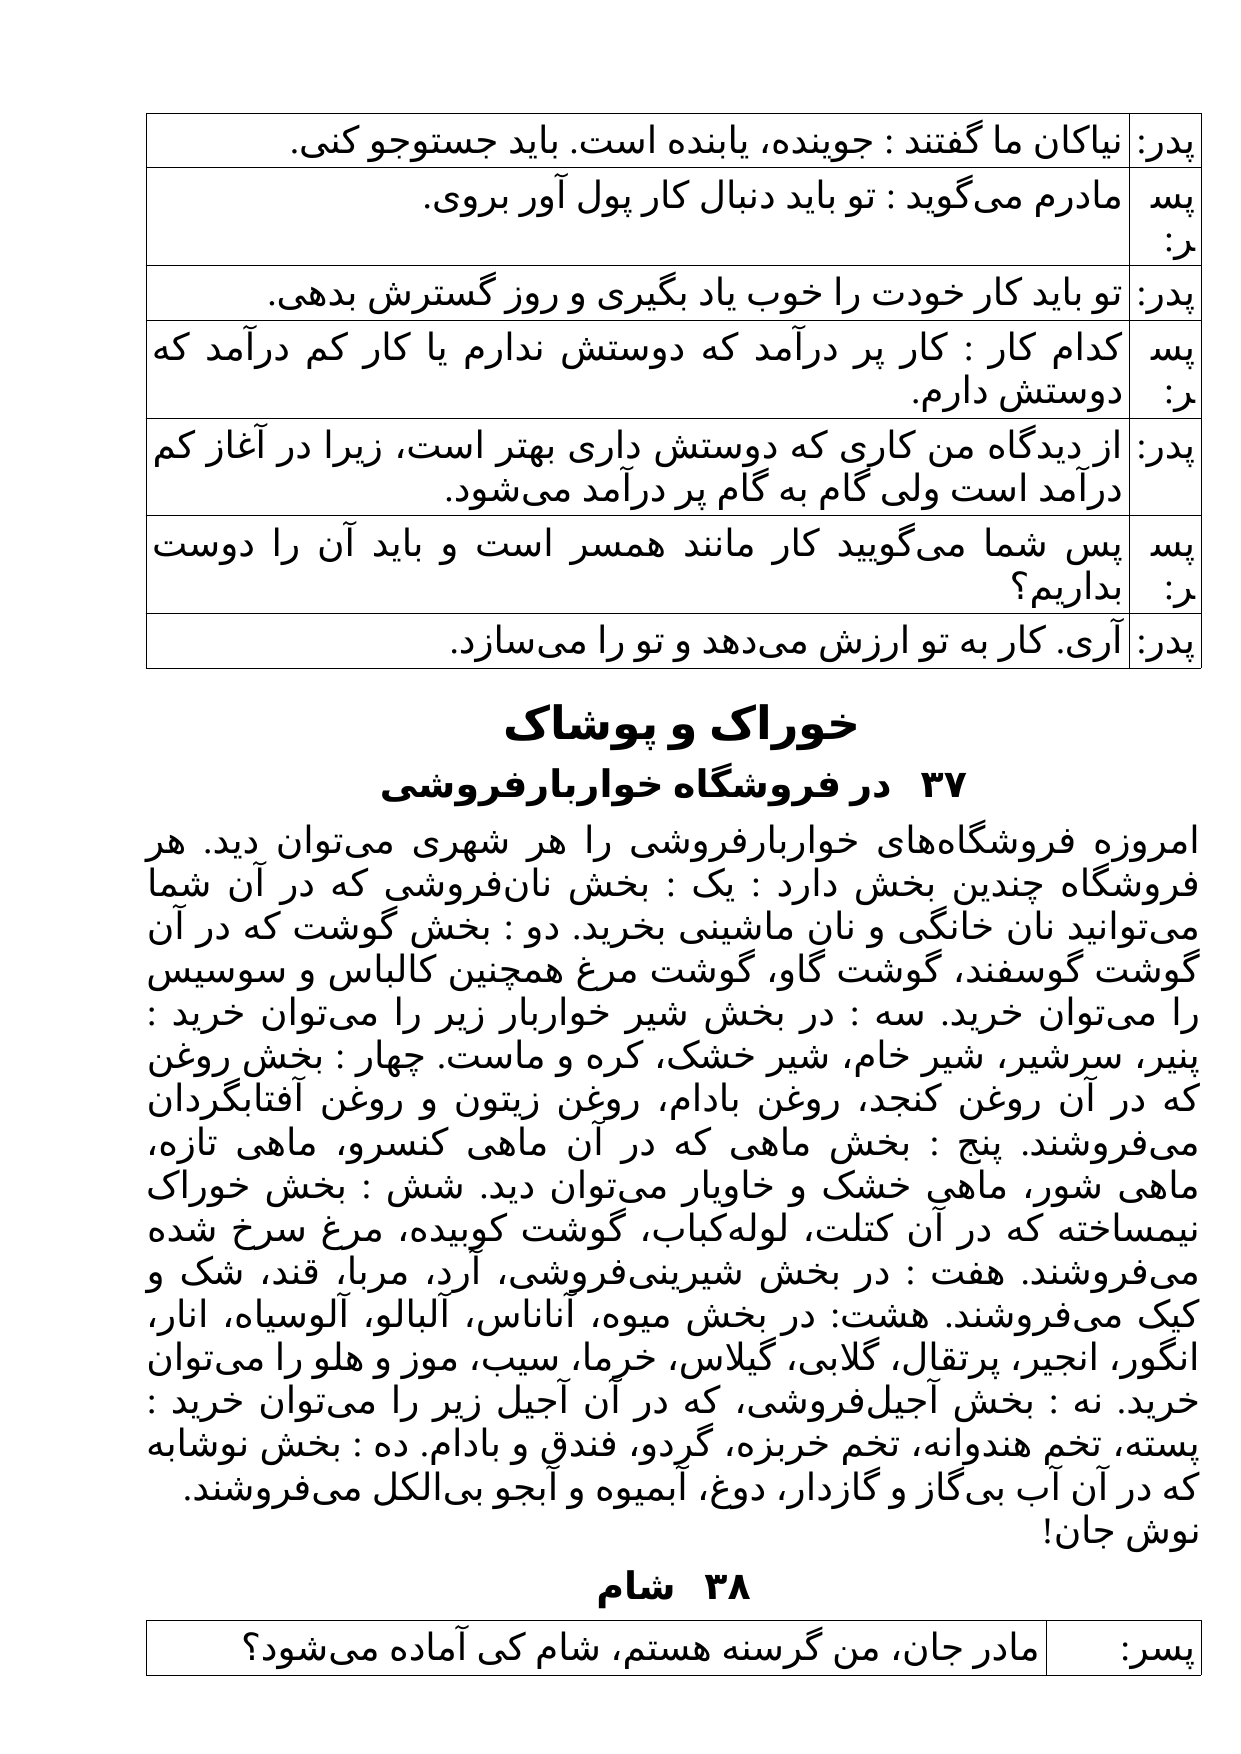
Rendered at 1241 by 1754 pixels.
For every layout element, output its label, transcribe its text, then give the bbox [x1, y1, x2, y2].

text امروزه فروشگاه‌های خواربارفروشی را هر شهری می‌توان دید. هر فروشگاه چندین بخش دارد : یک : بخش نان‌فروشی که در آن شما می‌توانید نان خانگی و نان ماشینی بخرید. دو : بخش گوشت که در آن گوشت گوسفند، گوشت گاو، گوشت مرغ همچنین کالباس و سوسیس را می‌توان خرید. سه : در بخش شیر خواربار زیر را می‌توان خرید : پنیر، سرشیر، شیر خام، شیر خشک، کره و ماست. چهار : بخش روغن که در آن روغن کنجد، روغن بادام، روغن زیتون و روغن آفتابگردان می‌فروشند. پنج : بخش ماهی که در آن ماهی کنسرو، ماهی تازه، ماهی شور، ماهی خشک و خاویار می‌توان دید. شش : بخش خوراک نیمساخته که در آن کتلت، لوله‌کباب، گوشت کوبیده، مرغ سرخ شده می‌فروشند. هفت : در بخش شیرینی‌فروشی، آرد، مربا، قند، شک و کیک می‌فروشند. هشت: در بخش میوه، آناناس، آلبالو، آلوسیاه، انار، انگور، انجیر، پرتقال، گلابی، گیلاس، خرما، سیب، موز و هلو را می‌توان خرید. نه : بخش آجیل‌فروشی، که در آن آجیل زیر را می‌توان خرید : پسته، تخم هندوانه، تخم خربزه، گردو، فندق و بادام. ده : بخش نوشابه که در آن آب بی‌گاز و گازدار، دوغ، آبمیوه و آبجو بی‌الکل می‌فروشند. [146, 818, 1201, 1508]
table_cell پسر: [1130, 321, 1201, 417]
subtitle خوراک و پوشاک [237, 697, 1126, 749]
table_cell نیاکان ما گفتند : جوینده، یابنده است. باید جستوجو کنی. [147, 114, 1129, 167]
table_header پسر: [1047, 1621, 1201, 1674]
table_cell تو باید کار خودت را خوب یاد بگیری و روز گسترش بدهی. [147, 266, 1129, 320]
table_cell آری. کار به تو ارزش می‌دهد و تو را می‌سازد. [147, 614, 1129, 668]
text نوش جان! [146, 1508, 1201, 1551]
table_cell مادرم می‌گوید : تو باید دنبال کار پول آور بروی. [147, 168, 1129, 265]
table_cell پس شما می‌گویید کار مانند همسر است و باید آن را دوست بداریم؟ [147, 516, 1129, 613]
table_cell پسر: [1130, 168, 1201, 265]
subtitle شام [146, 1564, 1201, 1607]
table_cell پسر: [1130, 516, 1201, 613]
subtitle در فروشگاه خواربارفروشی [146, 762, 1201, 806]
table_header مادر جان، من گرسنه هستم، شام کی آماده می‌شود؟ [147, 1621, 1046, 1674]
table_cell پدر: [1130, 266, 1201, 320]
table_cell کدام کار : کار پر درآمد که دوستش ندارم یا کار کم درآمد که دوستش دارم. [147, 321, 1129, 417]
table_cell پدر: [1130, 614, 1201, 668]
table_cell از دیدگاه من کاری که دوستش داری بهتر است، زیرا در آغاز کم درآمد است ولی گام به گام پر درآمد می‌شود. [147, 419, 1129, 515]
table_cell پدر: [1130, 419, 1201, 515]
table_cell پدر: [1130, 114, 1201, 167]
